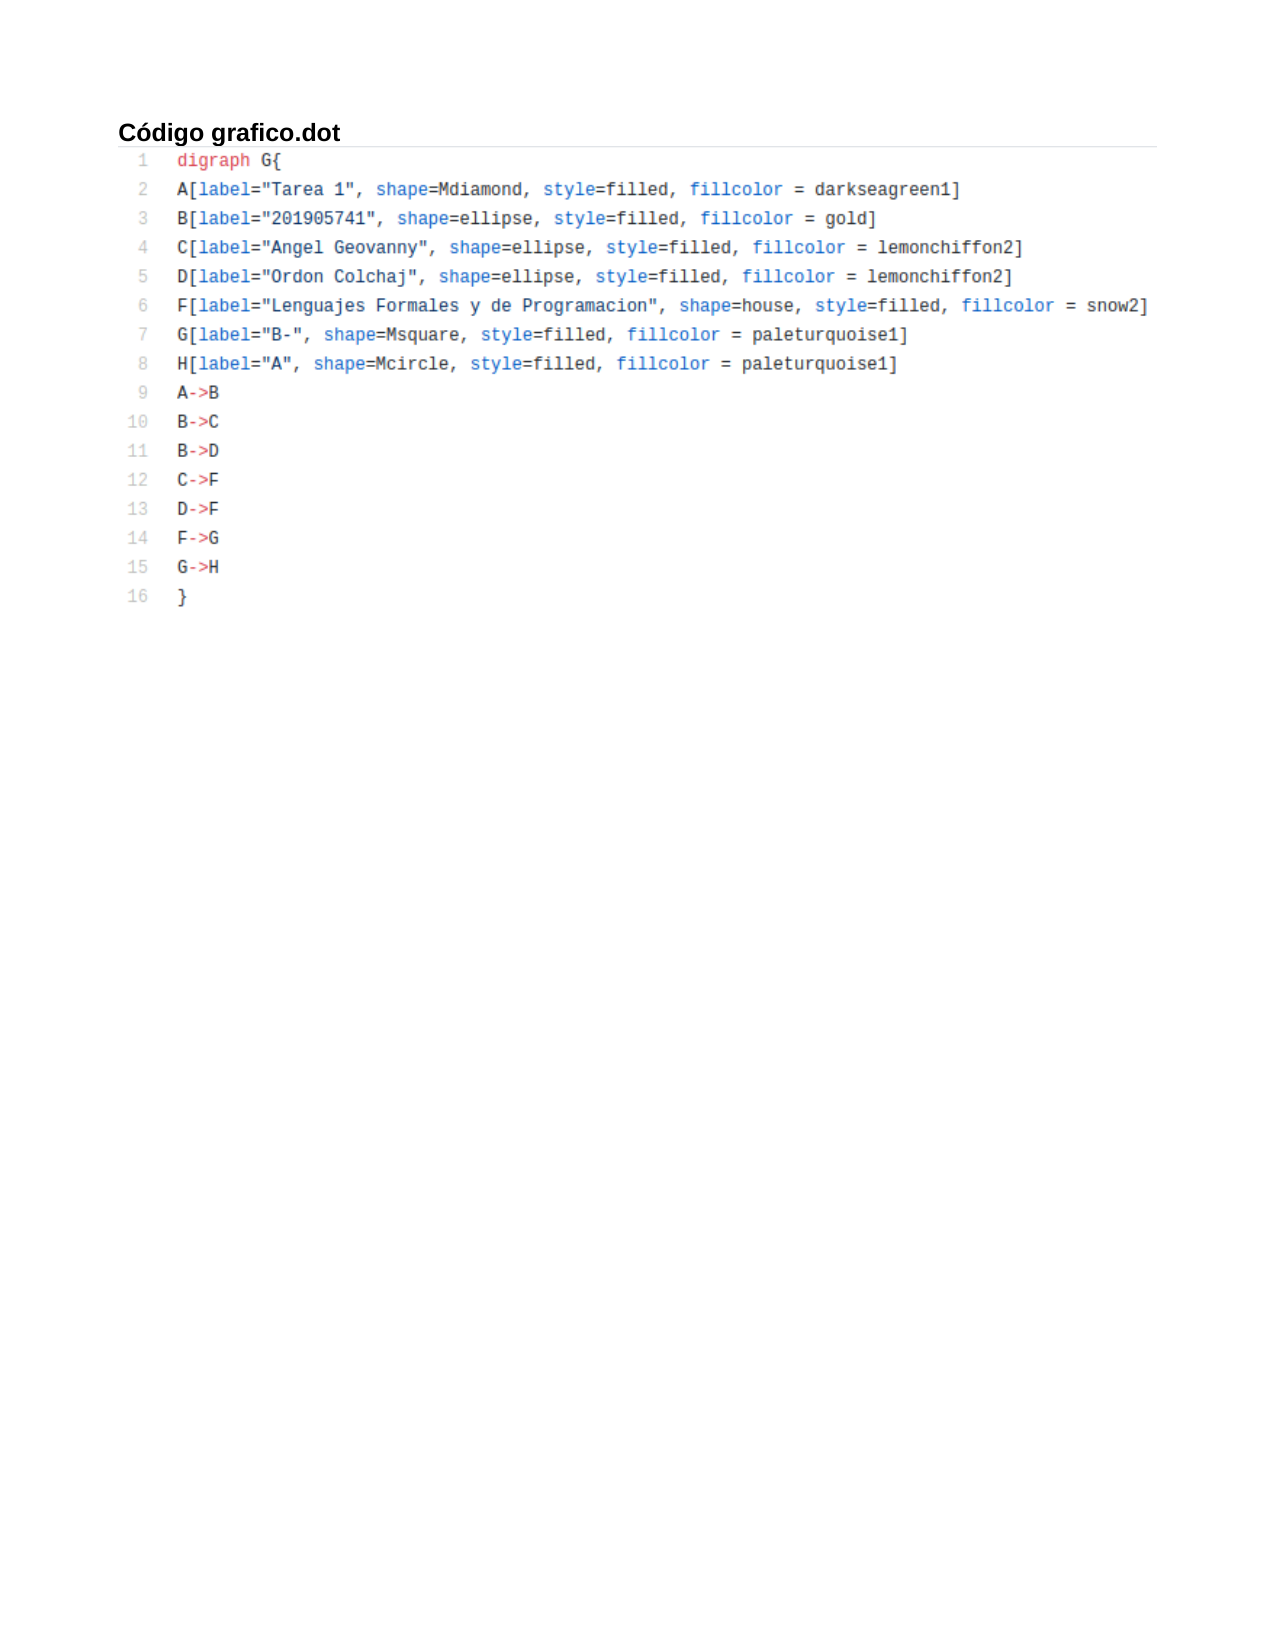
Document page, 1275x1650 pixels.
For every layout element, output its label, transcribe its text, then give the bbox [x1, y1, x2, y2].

text Código grafico.dot [118, 118, 1157, 146]
picture [118, 146, 1157, 611]
